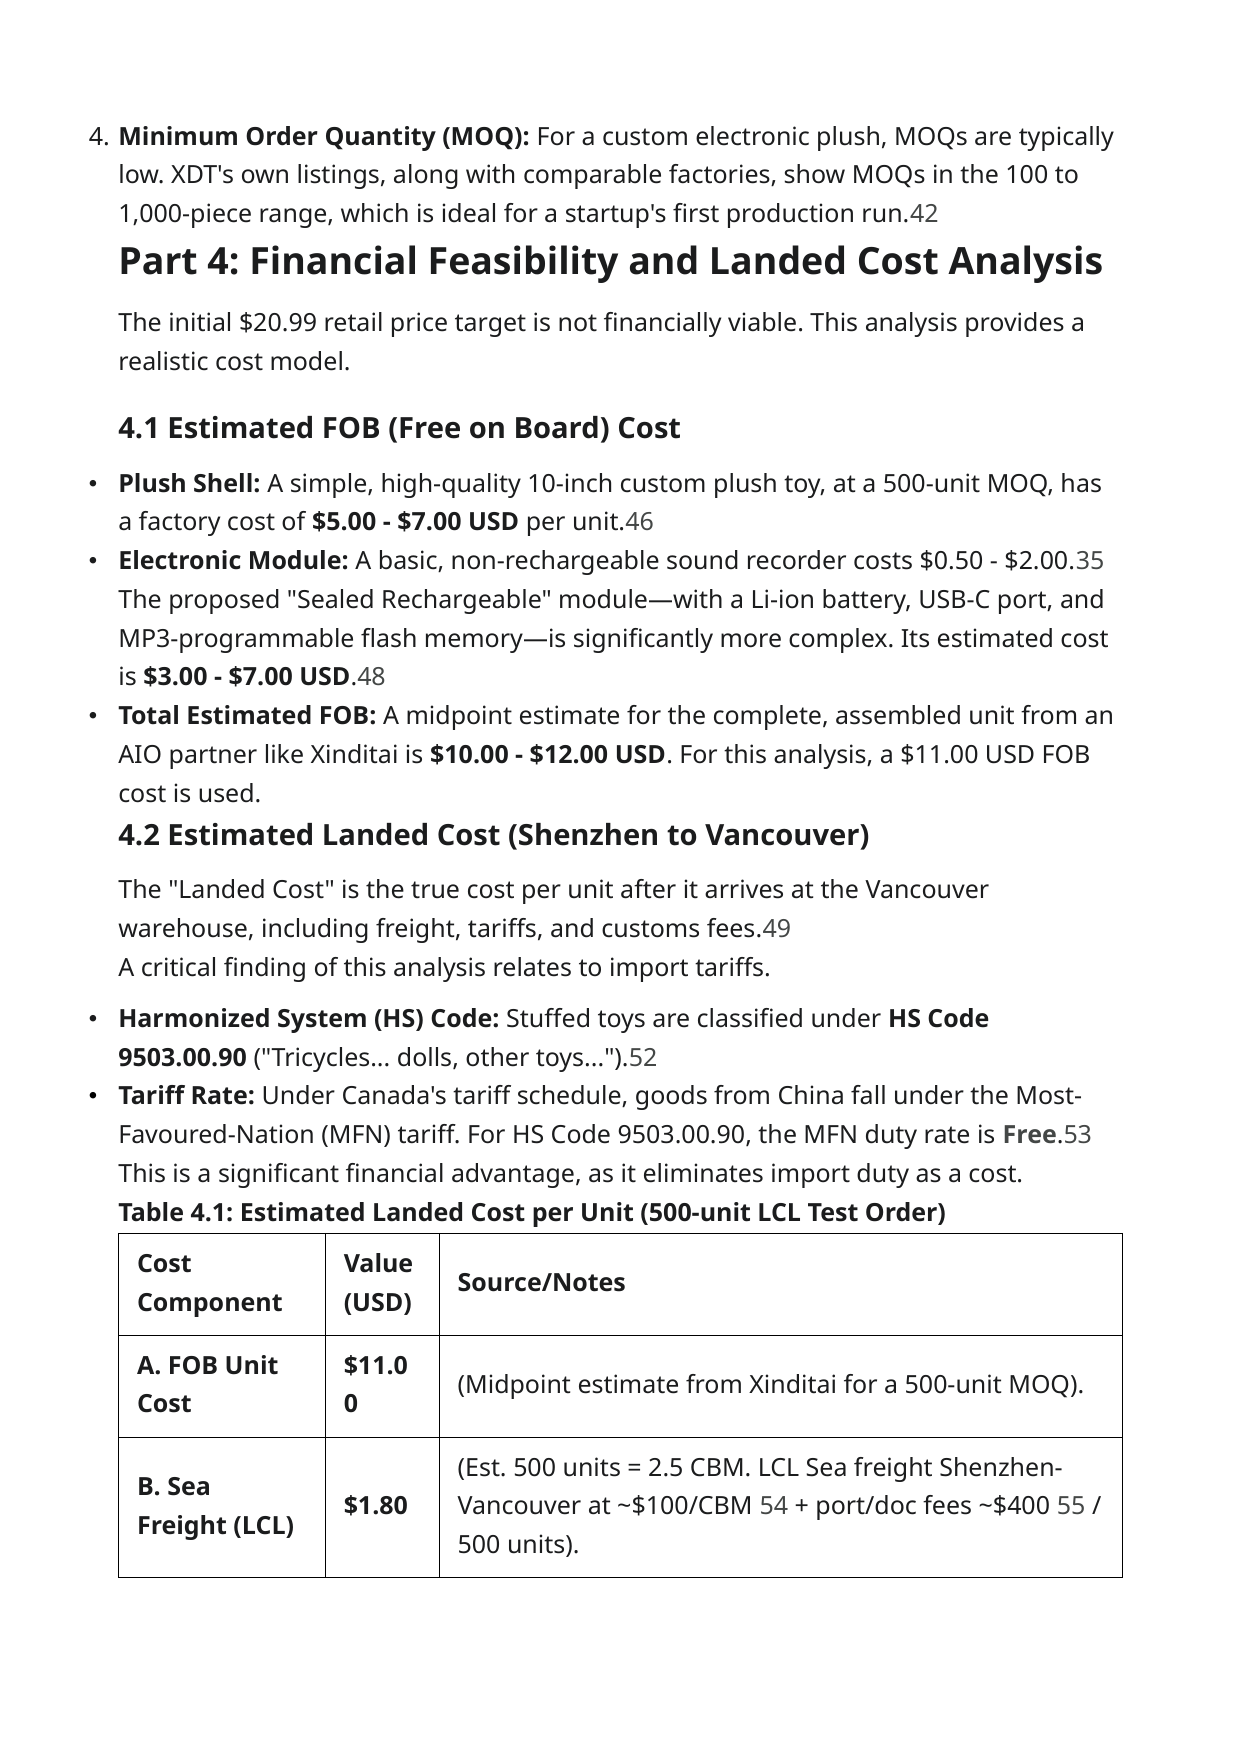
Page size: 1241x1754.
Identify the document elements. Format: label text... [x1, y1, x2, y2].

list Plush Shell: A simple, high-quality 10-inch custom plush toy, at a 500-unit MOQ, has a factory cost of $5.00 - $7.00 USD per unit.46 [118, 465, 1122, 538]
table_header Cost Component [119, 1234, 325, 1335]
table_cell (Est. 500 units = 2.5 CBM. LCL Sea freight Shenzhen-Vancouver at ~$100/CBM 54 + port/doc fees ~$400 55 / 500 units). [440, 1438, 1122, 1577]
table_header Source/Notes [440, 1234, 1122, 1335]
list Tariff Rate: Under Canada's tariff schedule, goods from China fall under the Most-Favoured-Nation (MFN) tariff. For HS Code 9503.00.90, the MFN duty rate is Free.53 This is a significant financial advantage, as it eliminates import duty as a cost. [118, 1078, 1122, 1189]
subtitle Part 4: Financial Feasibility and Landed Cost Analysis [118, 234, 1122, 285]
text The initial $20.99 retail price target is not financially viable. This analysis provides a realistic cost model. [118, 305, 1122, 378]
subtitle 4.1 Estimated FOB (Free on Board) Cost [118, 407, 1122, 447]
table_header Value (USD) [326, 1234, 439, 1335]
subtitle 4.2 Estimated Landed Cost (Shenzhen to Vancouver) [118, 814, 1122, 854]
list Harmonized System (HS) Code: Stuffed toys are classified under HS Code 9503.00.90 ("Tricycles... dolls, other toys...").52 [118, 1000, 1122, 1073]
list Total Estimated FOB: A midpoint estimate for the complete, assembled unit from an AIO partner like Xinditai is $10.00 - $12.00 USD. For this analysis, a $11.00 USD FOB cost is used. [118, 698, 1122, 809]
list Electronic Module: A basic, non-rechargeable sound recorder costs $0.50 - $2.00.35 The proposed "Sealed Rechargeable" module—with a Li-ion battery, USB-C port, and MP3-programmable flash memory—is significantly more complex. Its estimated cost is $3.00 - $7.00 USD.48 [118, 543, 1122, 693]
text The "Landed Cost" is the true cost per unit after it arrives at the Vancouver warehouse, including freight, tariffs, and customs fees.49 [118, 872, 1122, 944]
table_cell (Midpoint estimate from Xinditai for a 500-unit MOQ). [440, 1336, 1122, 1437]
text Table 4.1: Estimated Landed Cost per Unit (500-unit LCL Test Order) [118, 1194, 1122, 1228]
table_cell $1.80 [326, 1438, 439, 1577]
table_cell $11.00 [326, 1336, 439, 1437]
list Minimum Order Quantity (MOQ): For a custom electronic plush, MOQs are typically low. XDT's own listings, along with comparable factories, show MOQs in the 100 to 1,000-piece range, which is ideal for a startup's first production run.42 [118, 118, 1122, 230]
table_cell A. FOB Unit Cost [119, 1336, 325, 1437]
text A critical finding of this analysis relates to import tariffs. [118, 949, 1122, 983]
table_cell B. Sea Freight (LCL) [119, 1438, 325, 1577]
